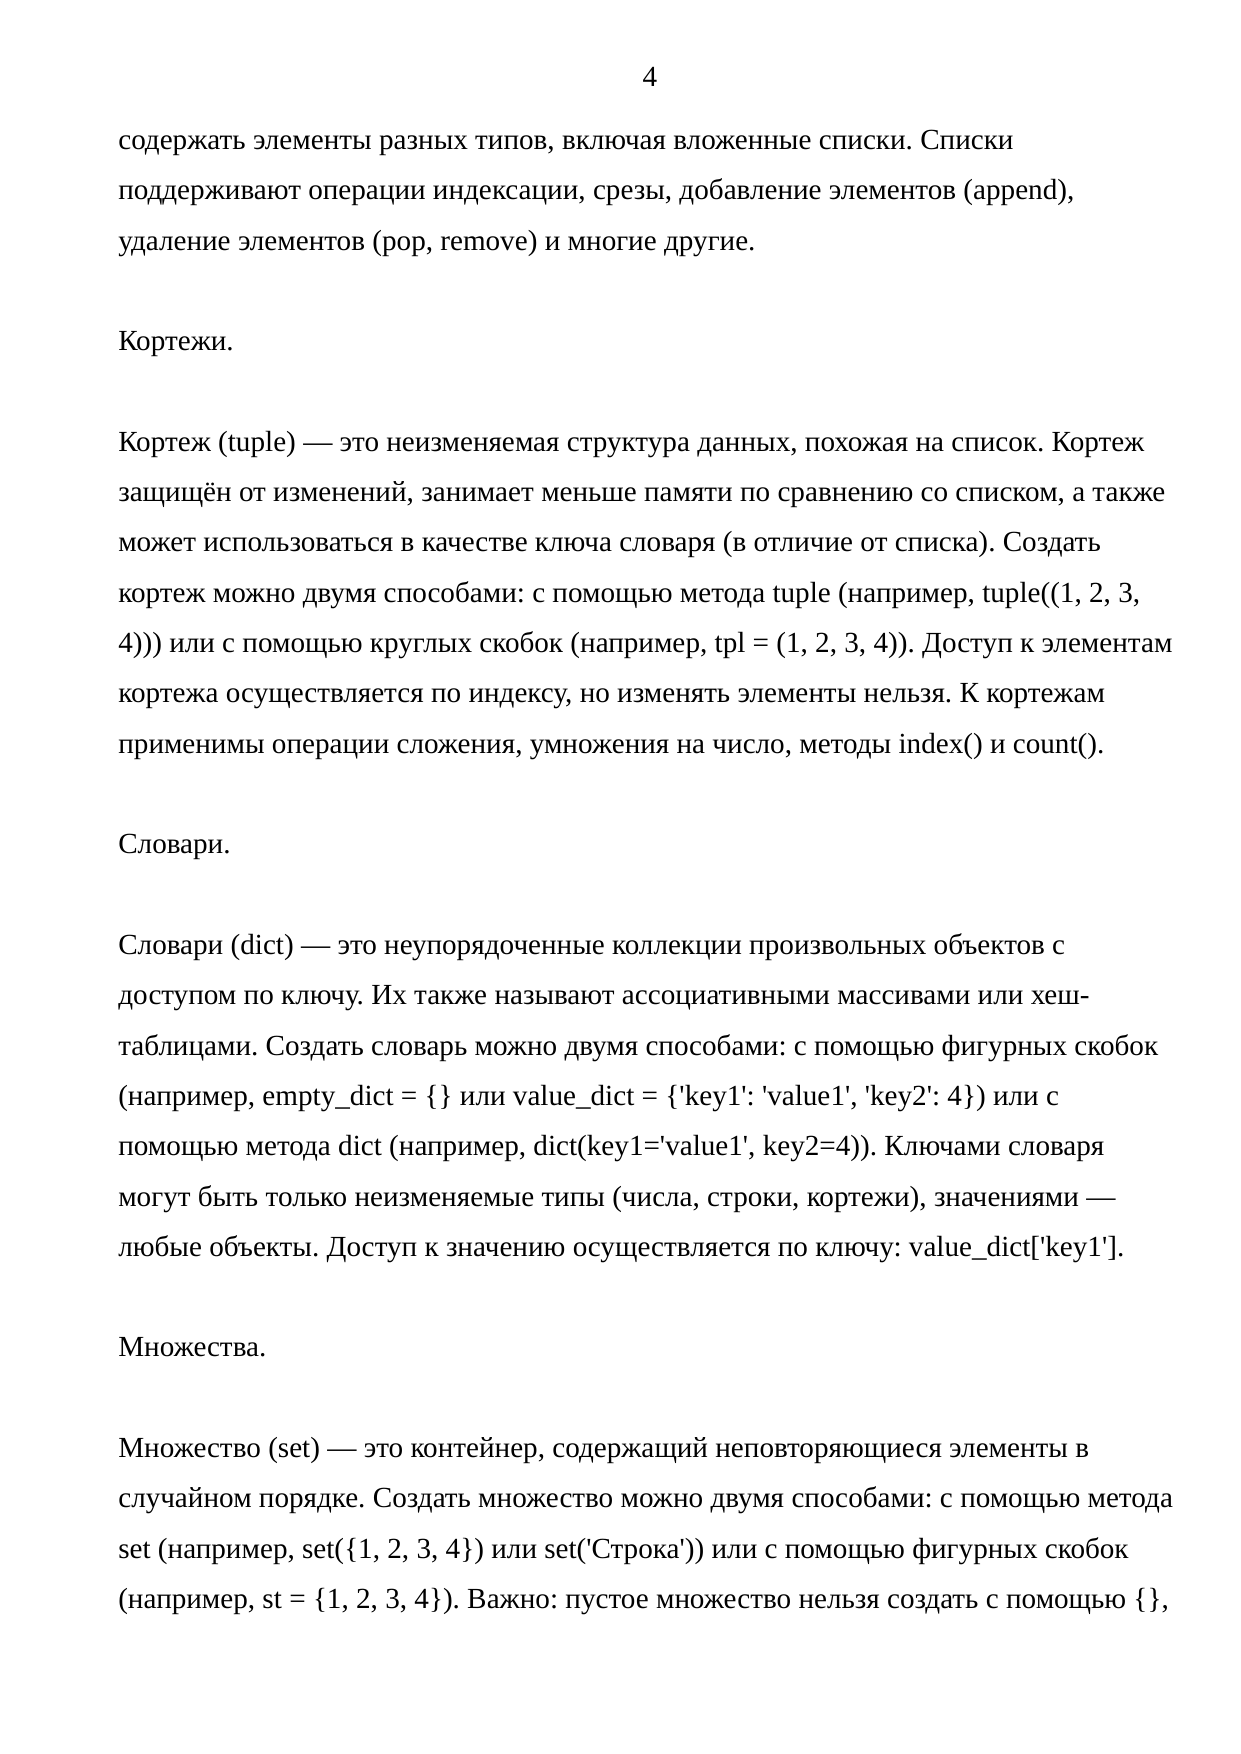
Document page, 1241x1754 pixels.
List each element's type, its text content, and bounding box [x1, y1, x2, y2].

text Кортежи. [118, 323, 1181, 357]
text содержать элементы разных типов, включая вложенные списки. Списки поддерживают операции индексации, срезы, добавление элементов (append), удаление элементов (pop, remove) и многие другие. [118, 122, 1181, 256]
text Словари (dict) — это неупорядоченные коллекции произвольных объектов с доступом по ключу. Их также называют ассоциативными массивами или хеш-таблицами. Создать словарь можно двумя способами: с помощью фигурных скобок (например, empty_dict = {} или value_dict = {'key1': 'value1', 'key2': 4}) или с помощью метода dict (например, dict(key1='value1', key2=4)). Ключами словаря могут быть только неизменяемые типы (числа, строки, кортежи), значениями — любые объекты. Доступ к значению осуществляется по ключу: value_dict['key1']. [118, 927, 1181, 1262]
text Словари. [118, 826, 1181, 860]
text Кортеж (tuple) — это неизменяемая структура данных, похожая на список. Кортеж защищён от изменений, занимает меньше памяти по сравнению со списком, а также может использоваться в качестве ключа словаря (в отличие от списка). Создать кортеж можно двумя способами: с помощью метода tuple (например, tuple((1, 2, 3, 4))) или с помощью круглых скобок (например, tpl = (1, 2, 3, 4)). Доступ к элементам кортежа осуществляется по индексу, но изменять элементы нельзя. К кортежам применимы операции сложения, умножения на число, методы index() и count(). [118, 424, 1181, 759]
text Множество (set) — это контейнер, содержащий неповторяющиеся элементы в случайном порядке. Создать множество можно двумя способами: с помощью метода set (например, set({1, 2, 3, 4}) или set('Строка')) или с помощью фигурных скобок (например, st = {1, 2, 3, 4}). Важно: пустое множество нельзя создать с помощью {}, [118, 1430, 1181, 1615]
text Множества. [118, 1329, 1181, 1363]
